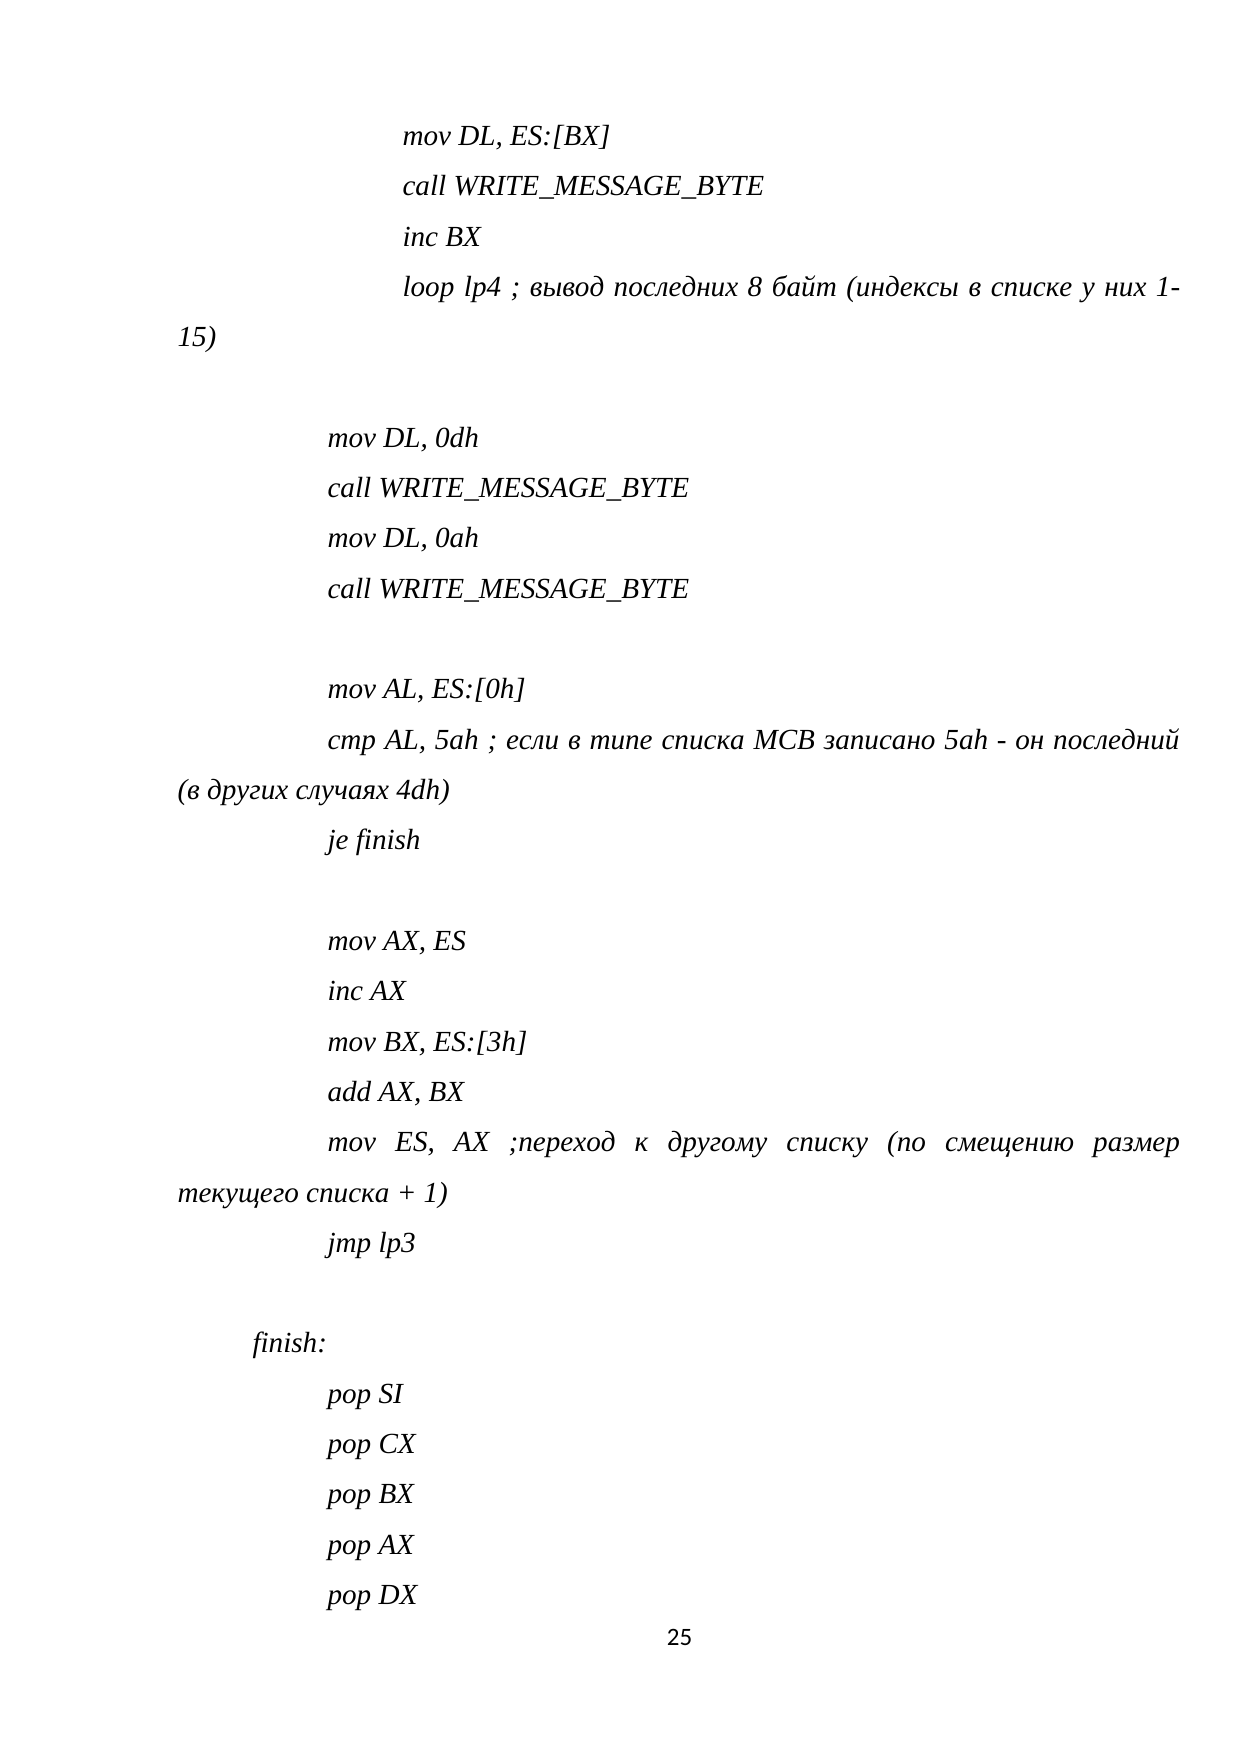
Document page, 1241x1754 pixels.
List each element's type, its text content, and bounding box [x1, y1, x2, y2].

text mov DL, ES:[BX] [177, 118, 1181, 152]
text inc BX [177, 219, 1181, 252]
text finish: [177, 1326, 1181, 1359]
text mov DL, 0dh [177, 420, 1181, 453]
text mov DL, 0ah [177, 521, 1181, 554]
text pop DX [177, 1577, 1181, 1611]
text pop AX [177, 1527, 1181, 1560]
text pop CX [177, 1426, 1181, 1460]
text pop SI [177, 1376, 1181, 1409]
text mov AX, ES [177, 923, 1181, 957]
text cmp AL, 5ah ; если в типе списка MCB записано 5ah - он последний (в других случаях 4dh) [177, 722, 1181, 806]
text inc AX [177, 973, 1181, 1007]
text add AX, BX [177, 1074, 1181, 1108]
text call WRITE_MESSAGE_BYTE [177, 168, 1181, 202]
text je finish [177, 822, 1181, 856]
text jmp lp3 [177, 1225, 1181, 1258]
text call WRITE_MESSAGE_BYTE [177, 571, 1181, 604]
text call WRITE_MESSAGE_BYTE [177, 470, 1181, 504]
text mov BX, ES:[3h] [177, 1024, 1181, 1057]
text pop BX [177, 1477, 1181, 1510]
text loop lp4 ; вывод последних 8 байт (индексы в списке у них 1-15) [177, 269, 1181, 353]
text mov ES, AX ;переход к другому списку (по смещению размер текущего списка + 1) [177, 1124, 1181, 1208]
text mov AL, ES:[0h] [177, 672, 1181, 705]
